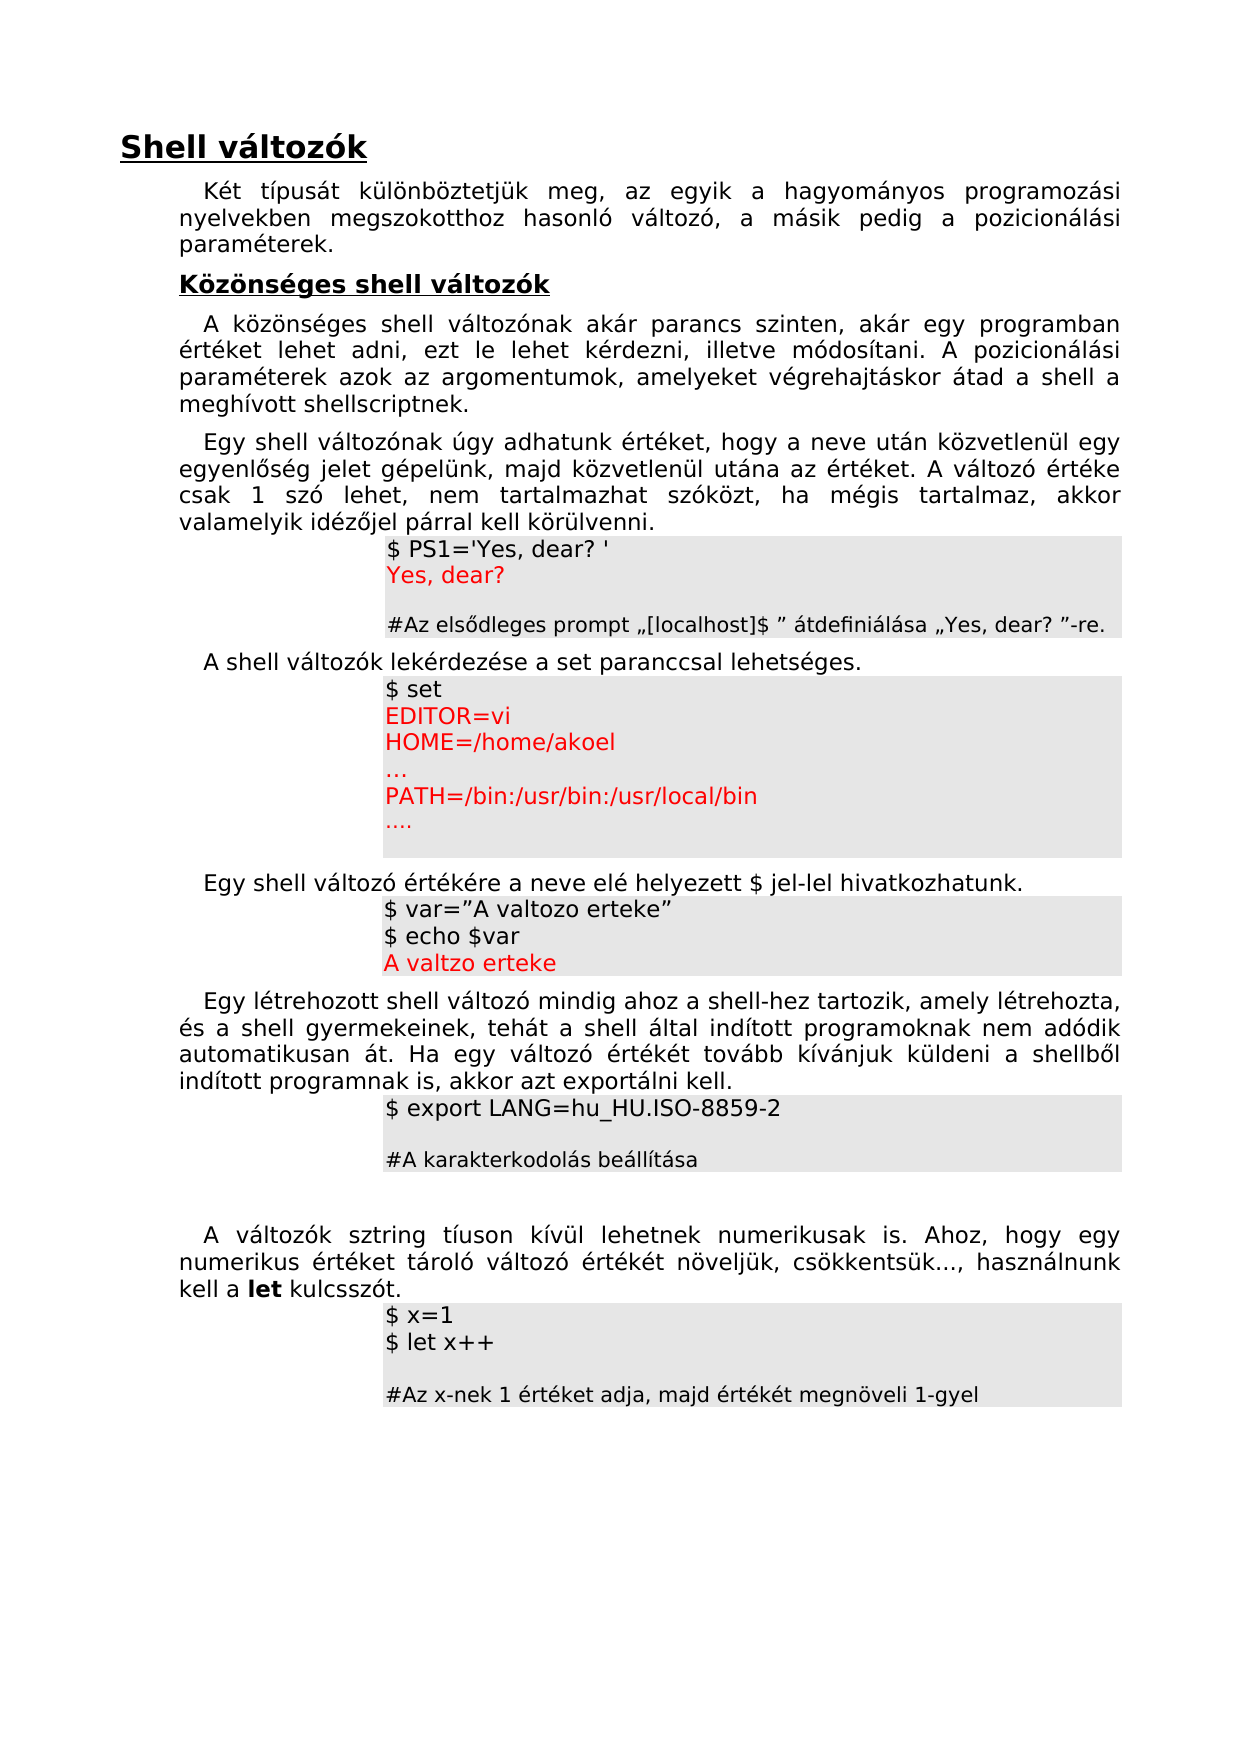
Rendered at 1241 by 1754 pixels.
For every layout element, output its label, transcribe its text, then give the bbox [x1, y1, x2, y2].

text Shell változók [120, 130, 1122, 166]
text PATH=/bin:/usr/bin:/usr/local/bin [383, 783, 1122, 809]
text Egy shell változónak úgy adhatunk értéket, hogy a neve után közvetlenül egy egyenlőség jelet gépelünk, majd közvetlenül utána az értéket. A változó értéke csak 1 szó lehet, nem tartalmazhat szóközt, ha mégis tartalmaz, akkor valamelyik idézőjel párral kell körülvenni. [179, 429, 1122, 536]
text $ let x++ [383, 1329, 1122, 1356]
text $ echo $var [382, 923, 1122, 950]
text #Az elsődleges prompt „[localhost]$ ” átdefiniálása „Yes, dear? ”-re. [385, 613, 1122, 638]
text A változók sztring tíuson kívül lehetnek numerikusak is. Ahoz, hogy egy numerikus értéket tároló változó értékét növeljük, csökkentsük..., használnunk kell a let kulcsszót. [179, 1223, 1122, 1303]
text $ PS1='Yes, dear? ' [385, 536, 1122, 562]
text HOME=/home/akoel [383, 729, 1122, 756]
text $ export LANG=hu_HU.ISO-8859-2 [383, 1095, 1122, 1122]
text …. [383, 809, 1122, 834]
text #Az x-nek 1 értéket adja, majd értékét megnöveli 1-gyel [383, 1383, 1122, 1407]
text Egy létrehozott shell változó mindig ahoz a shell-hez tartozik, amely létrehozta, és a shell gyermekeinek, tehát a shell által indított programoknak nem adódik automatikusan át. Ha egy változó értékét tovább kívánjuk küldeni a shellből indított programnak is, akkor azt exportálni kell. [179, 988, 1122, 1095]
text Yes, dear? [385, 562, 1122, 589]
text A valtzo erteke [382, 950, 1122, 976]
text #A karakterkodolás beállítása [383, 1148, 1122, 1172]
text A shell változók lekérdezése a set paranccsal lehetséges. [179, 649, 1122, 676]
text $ var=”A valtozo erteke” [382, 896, 1122, 923]
text A közönséges shell változónak akár parancs szinten, akár egy programban értéket lehet adni, ezt le lehet kérdezni, illetve módosítani. A pozicionálási paraméterek azok az argomentumok, amelyeket végrehajtáskor átad a shell a meghívott shellscriptnek. [179, 311, 1122, 417]
text EDITOR=vi [383, 703, 1122, 729]
text Közönséges shell változók [179, 270, 1122, 299]
text Egy shell változó értékére a neve elé helyezett $ jel-lel hivatkozhatunk. [179, 870, 1122, 896]
text Két típusát különböztetjük meg, az egyik a hagyományos programozási nyelvekben megszokotthoz hasonló változó, a másik pedig a pozicionálási paraméterek. [179, 178, 1122, 258]
text $ x=1 [383, 1303, 1122, 1329]
text $ set [383, 676, 1122, 703]
text … [383, 756, 1122, 783]
